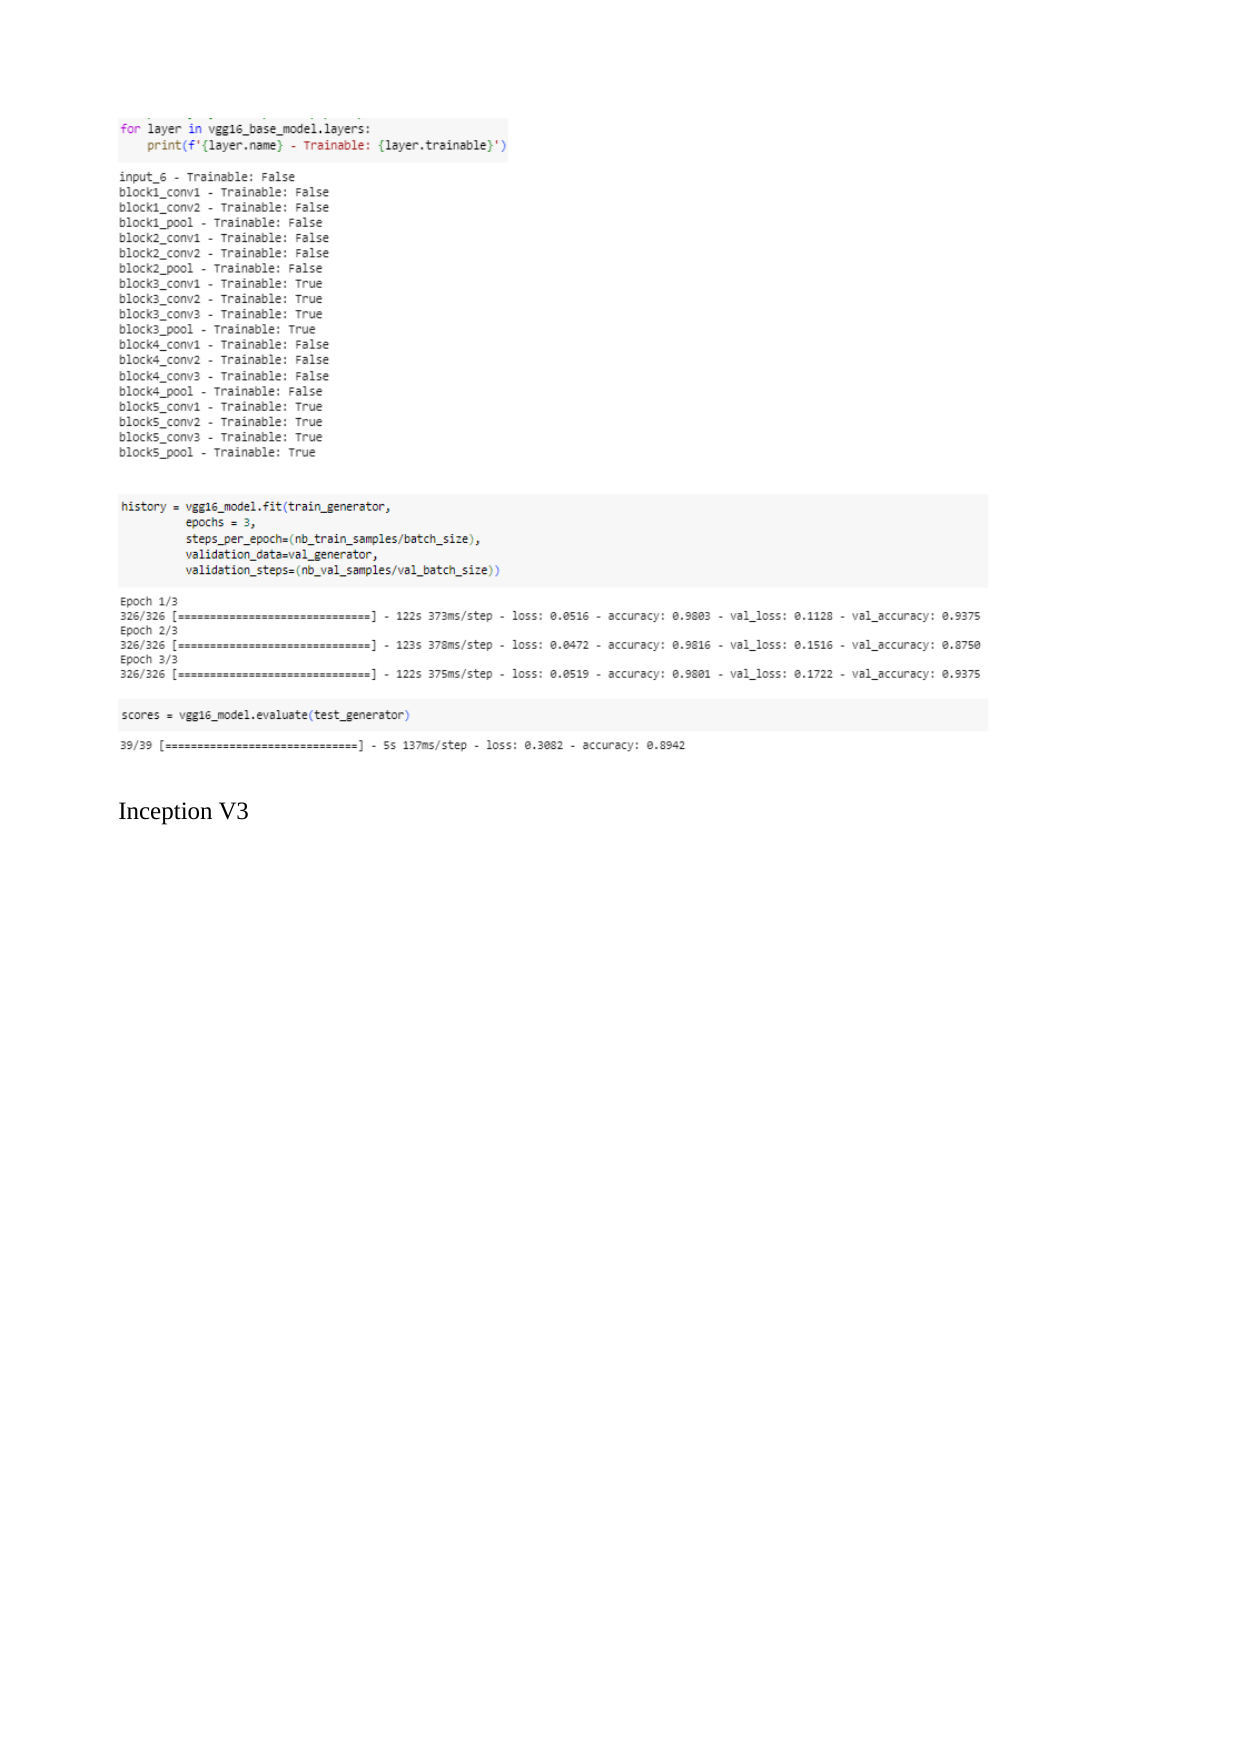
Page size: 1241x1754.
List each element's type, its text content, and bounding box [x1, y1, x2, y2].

text Inception V3 [118, 796, 1122, 824]
picture [118, 118, 509, 466]
picture [118, 494, 989, 767]
